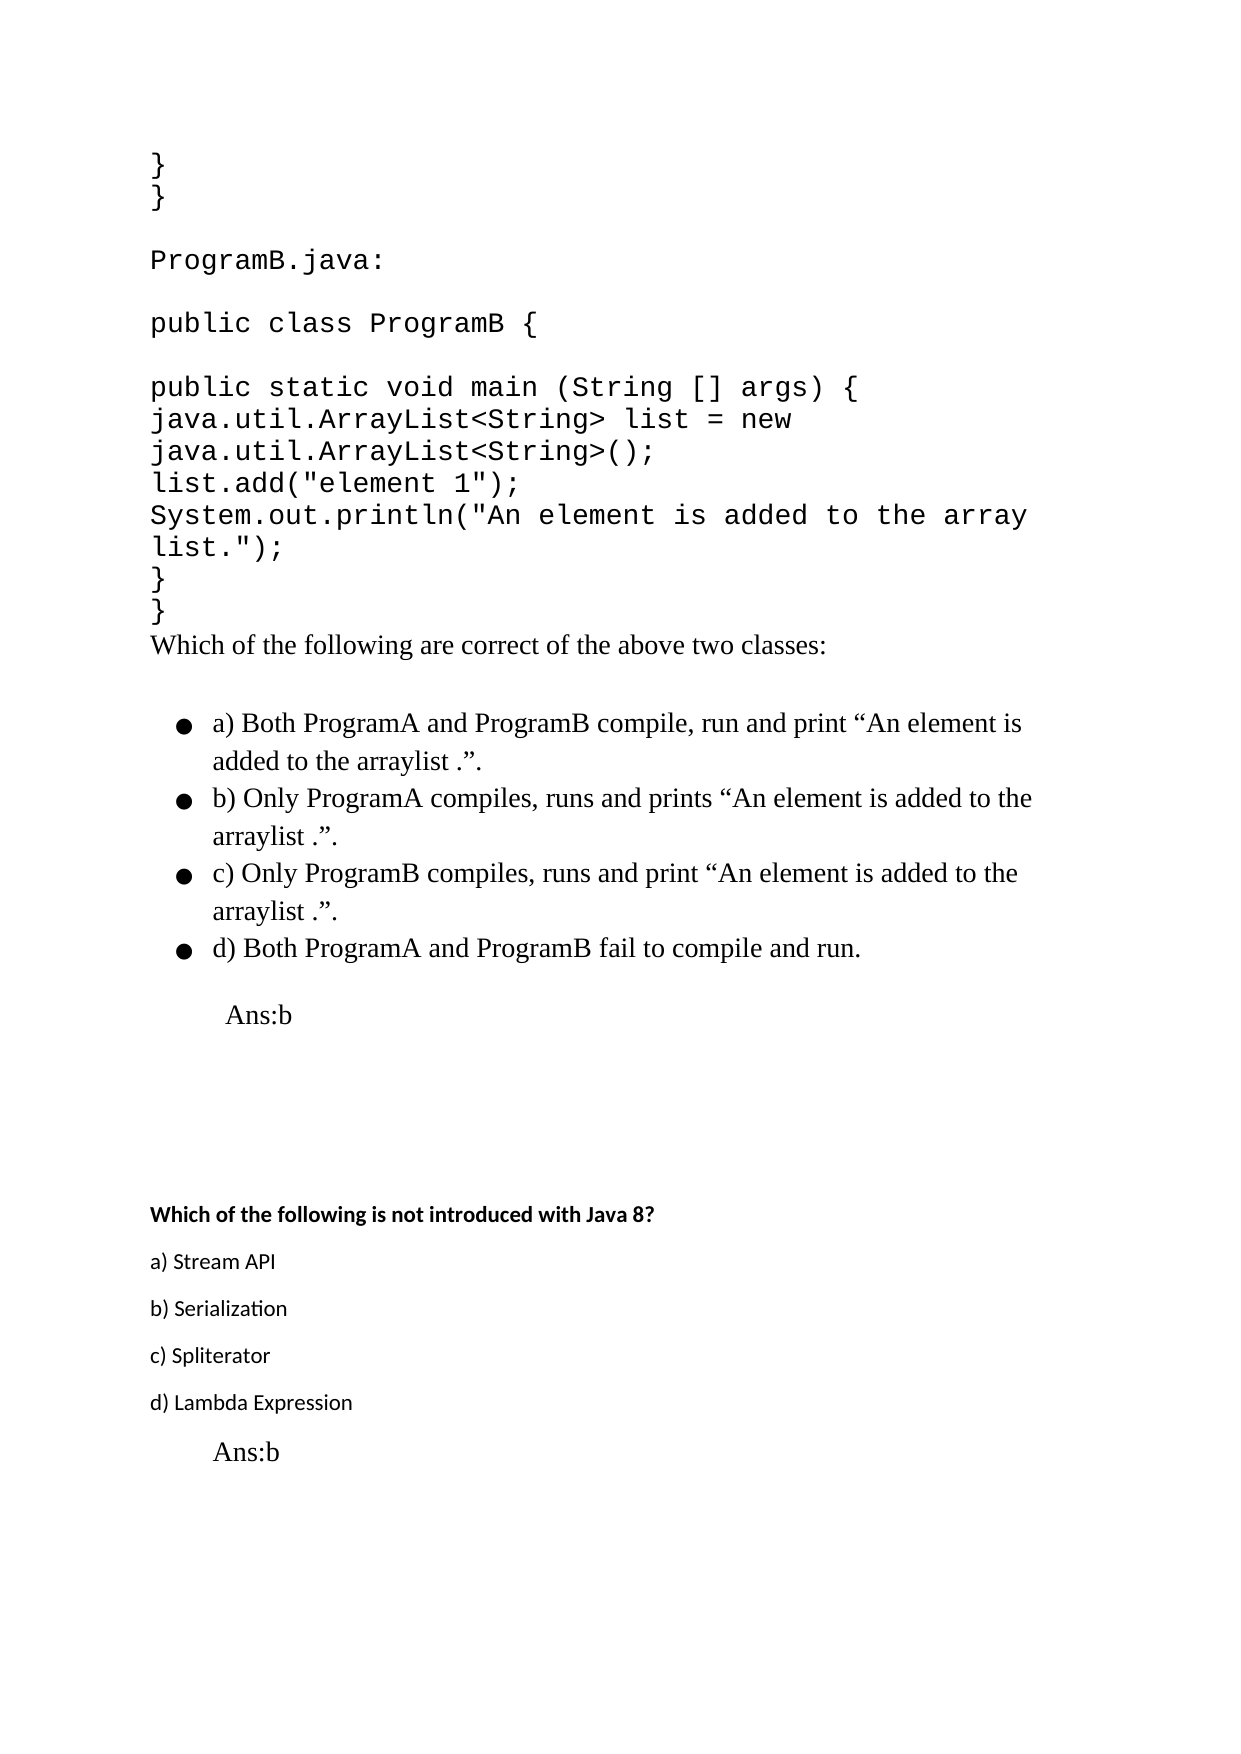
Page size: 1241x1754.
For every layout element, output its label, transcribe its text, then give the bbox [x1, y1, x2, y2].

text b) Serialization [150, 1294, 1090, 1322]
text public class ProgramB { [150, 309, 1090, 341]
text } [150, 564, 1090, 596]
text ProgramB.java: [150, 246, 1090, 277]
text } [150, 182, 1090, 214]
text System.out.println("An element is added to the array list."); [150, 501, 1090, 564]
text c) Spliterator [150, 1341, 1090, 1369]
text d) Lambda Expression [150, 1388, 1090, 1416]
text public static void main (String [] args) { [150, 373, 1090, 405]
list Ans:b [175, 1435, 1090, 1467]
text Which of the following is not introduced with Java 8? [150, 1201, 1090, 1228]
text list.add("element 1"); [150, 469, 1090, 501]
list d) Both ProgramA and ProgramB fail to compile and run. [175, 926, 1090, 969]
list a) Both ProgramA and ProgramB compile, run and print “An element is added to the arraylist .”. [175, 701, 1090, 776]
text } [150, 150, 1090, 182]
list c) Only ProgramB compiles, runs and print “An element is added to the arraylist .”. [175, 851, 1090, 926]
text } [150, 596, 1090, 628]
text Which of the following are correct of the above two classes: [150, 628, 1090, 661]
list Ans:b [187, 998, 1090, 1031]
text java.util.ArrayList<String> list = new java.util.ArrayList<String>(); [150, 405, 1090, 469]
list b) Only ProgramA compiles, runs and prints “An element is added to the arraylist .”. [175, 776, 1090, 851]
text a) Stream API [150, 1247, 1090, 1275]
